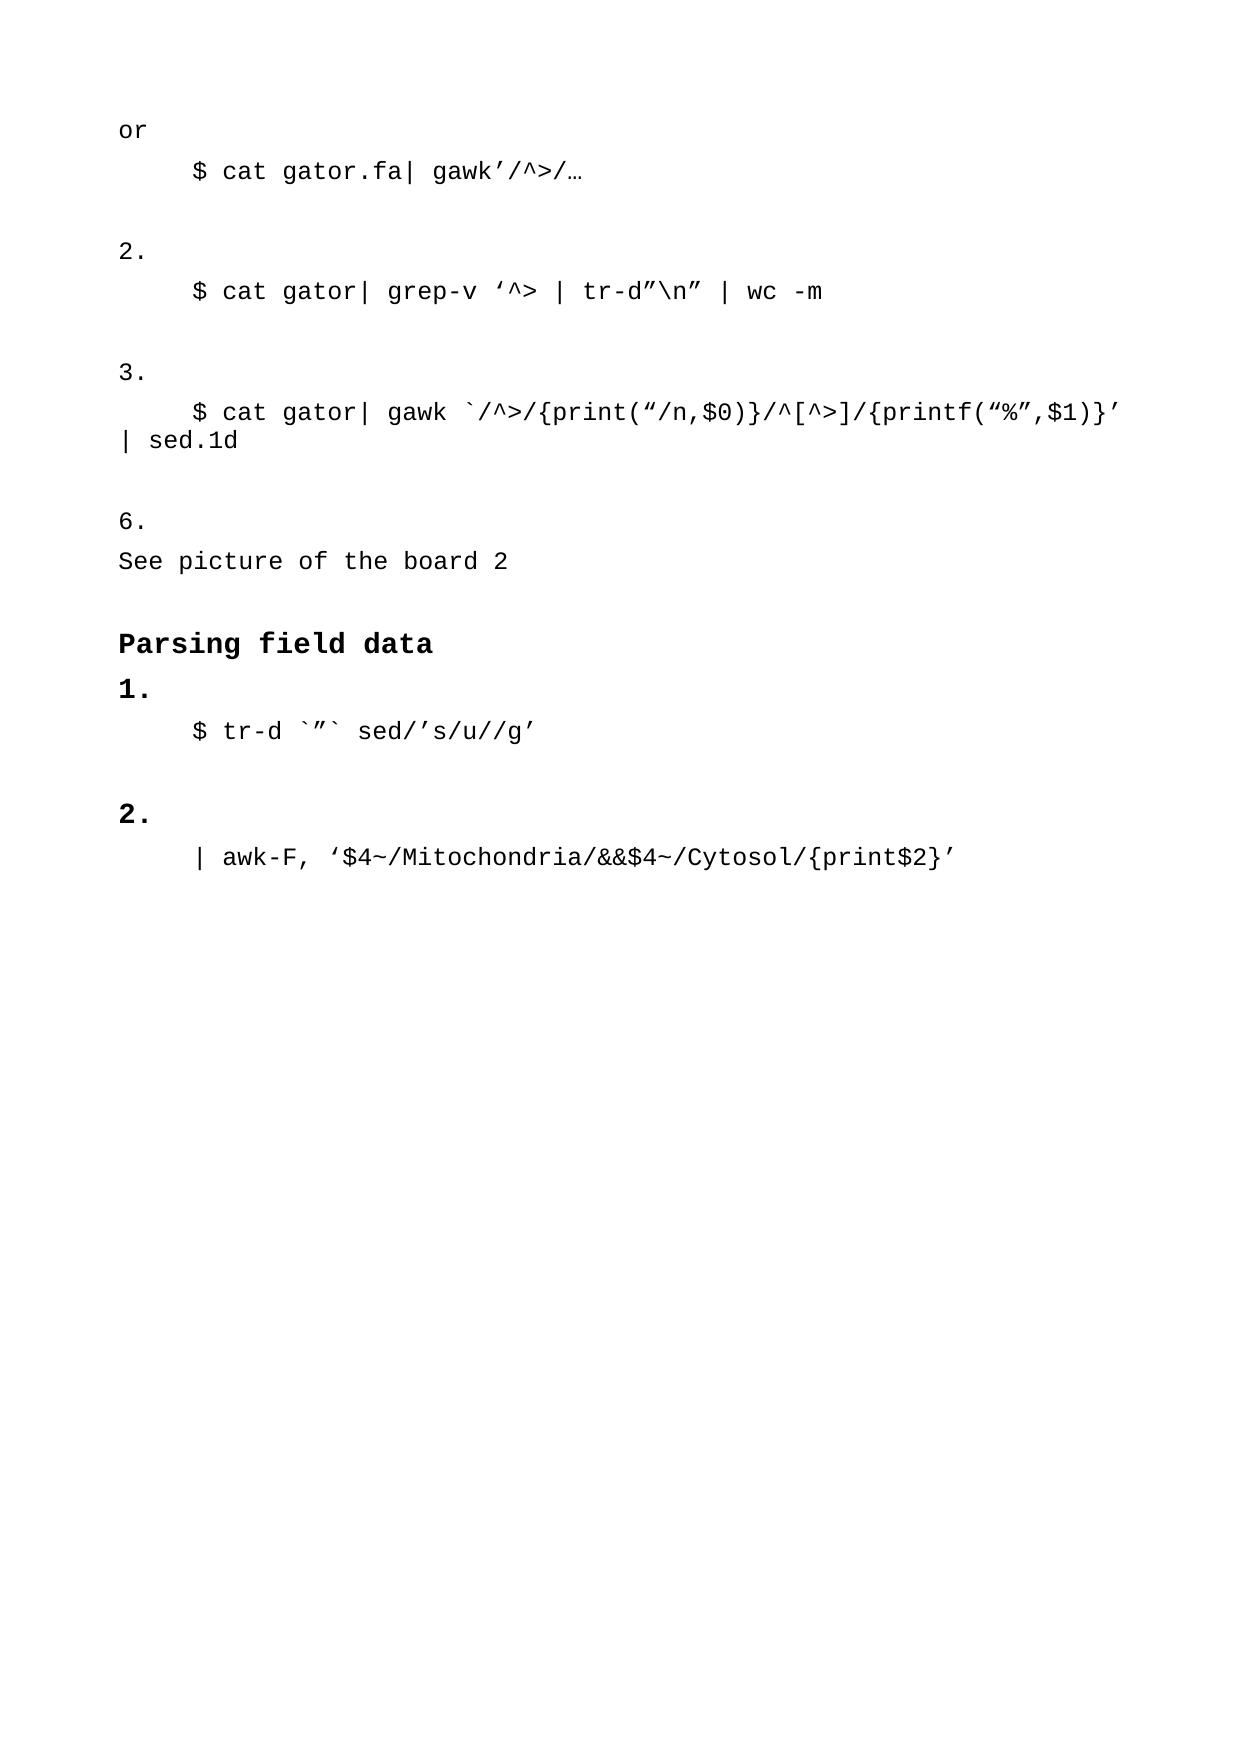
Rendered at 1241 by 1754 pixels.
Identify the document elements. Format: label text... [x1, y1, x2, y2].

text See picture of the board 2 [118, 548, 1122, 577]
text 6. [118, 508, 1122, 537]
text | awk-F, ‘$4~/Mitochondria/&&$4~/Cytosol/{print$2}’ [118, 844, 1122, 872]
text 3. [118, 359, 1122, 388]
text or [118, 118, 1122, 146]
text 2. [118, 239, 1122, 267]
text Parsing field data [118, 629, 1122, 662]
text $ tr-d `”` sed/’s/u//g’ [118, 719, 1122, 747]
text $ cat gator| grep-v ‘^> | tr-d”\n” | wc -m [118, 279, 1122, 307]
text 1. [118, 674, 1122, 707]
text $ cat gator| gawk `/^>/{print(“/n,$0)}/^[^>]/{printf(“%”,$1)}’ | sed.1d [118, 399, 1122, 456]
text $ cat gator.fa| gawk’/^>/… [118, 158, 1122, 187]
text 2. [118, 799, 1122, 832]
